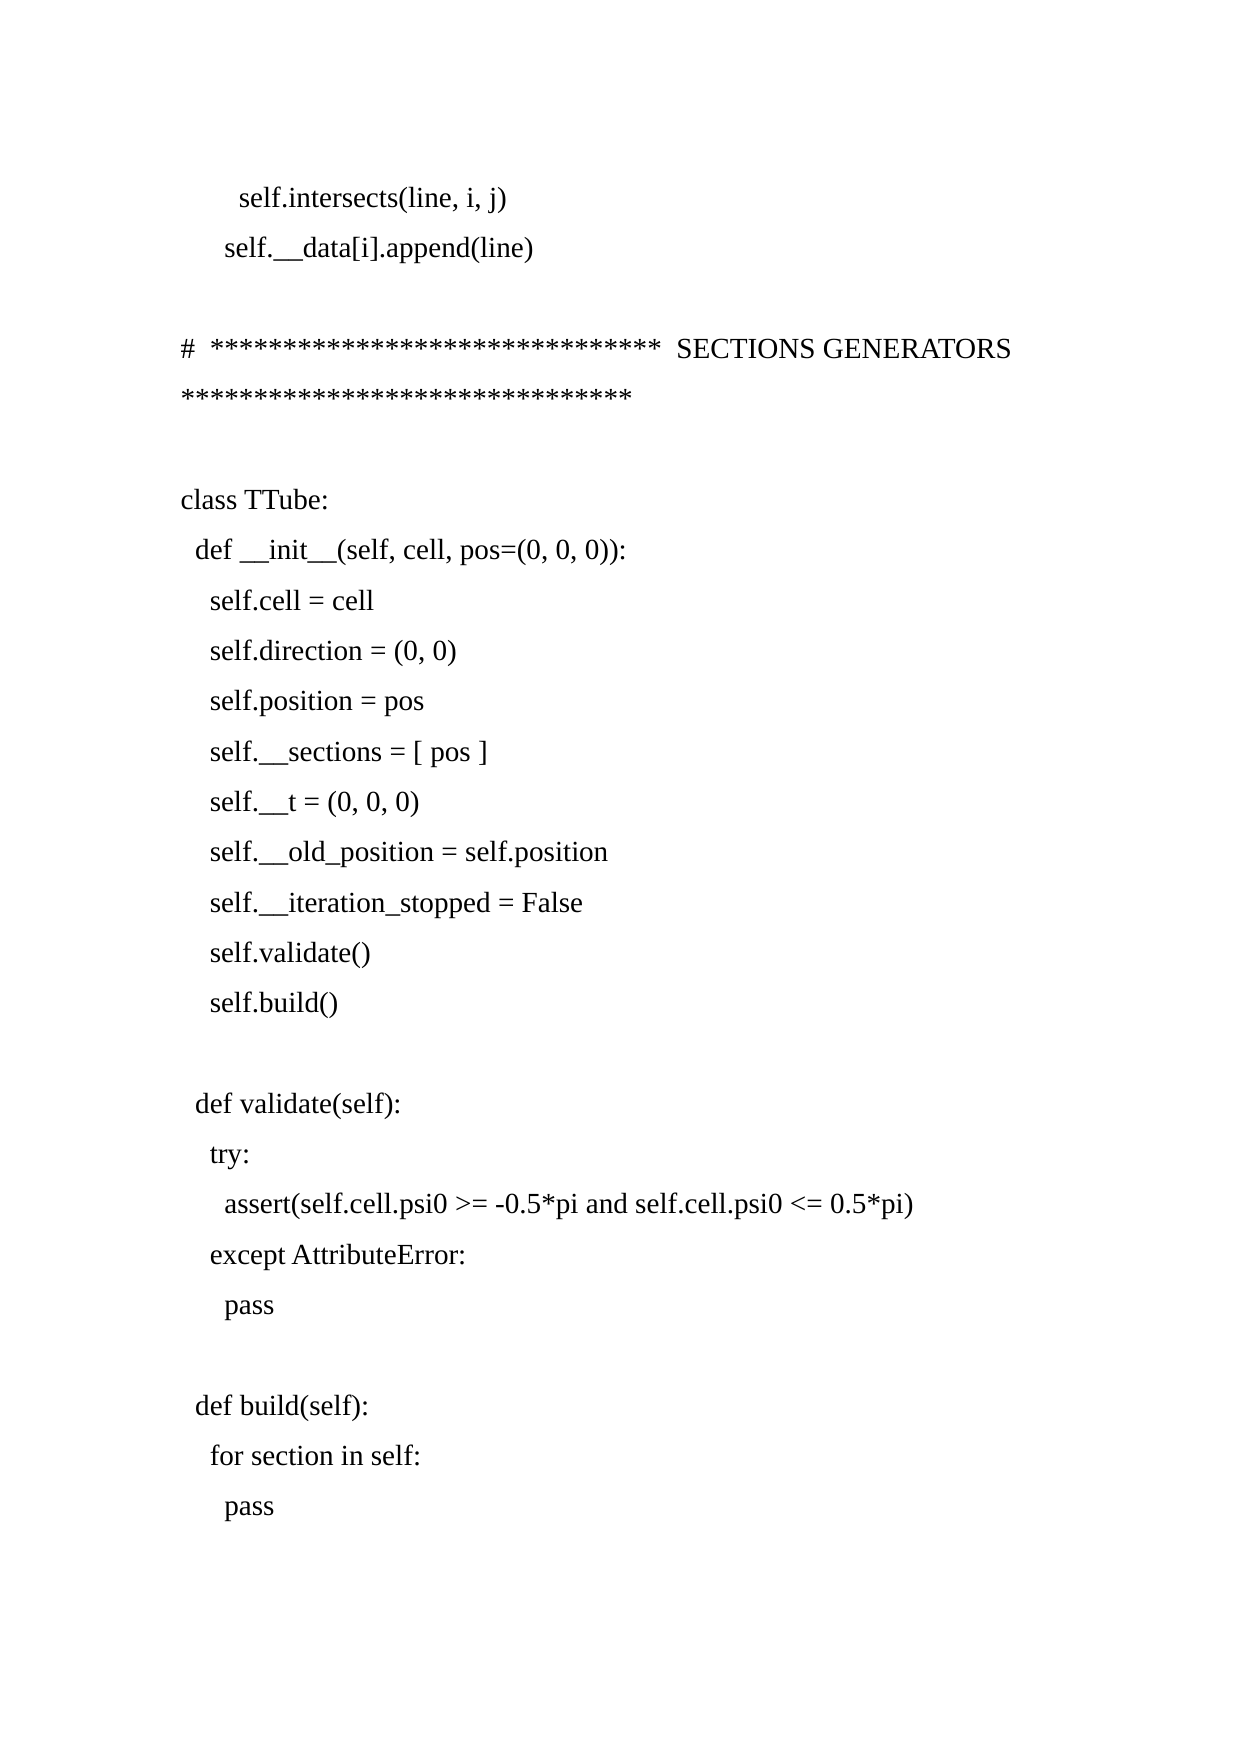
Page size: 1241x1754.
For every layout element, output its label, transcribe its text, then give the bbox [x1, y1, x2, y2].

text self.build() [180, 985, 1121, 1019]
text self.__data[i].append(line) [180, 231, 1121, 264]
text # ******************************* SECTIONS GENERATORS ******************************* [180, 331, 1121, 415]
text class TTube: [180, 482, 1121, 516]
text def build(self): [180, 1388, 1121, 1421]
text self.__old_position = self.position [180, 834, 1121, 868]
text assert(self.cell.psi0 >= -0.5*pi and self.cell.psi0 <= 0.5*pi) [180, 1187, 1121, 1220]
text self.validate() [180, 935, 1121, 968]
text self.intersects(line, i, j) [180, 180, 1121, 214]
text except AttributeError: [180, 1237, 1121, 1270]
text self.__t = (0, 0, 0) [180, 784, 1121, 818]
text self.__sections = [ pos ] [180, 734, 1121, 767]
text def __init__(self, cell, pos=(0, 0, 0)): [180, 532, 1121, 566]
text for section in self: [180, 1438, 1121, 1472]
text self.position = pos [180, 683, 1121, 717]
text self.cell = cell [180, 583, 1121, 616]
text pass [180, 1287, 1121, 1321]
text def validate(self): [180, 1086, 1121, 1119]
text pass [180, 1488, 1121, 1522]
text try: [180, 1136, 1121, 1170]
text self.__iteration_stopped = False [180, 885, 1121, 918]
text self.direction = (0, 0) [180, 633, 1121, 667]
